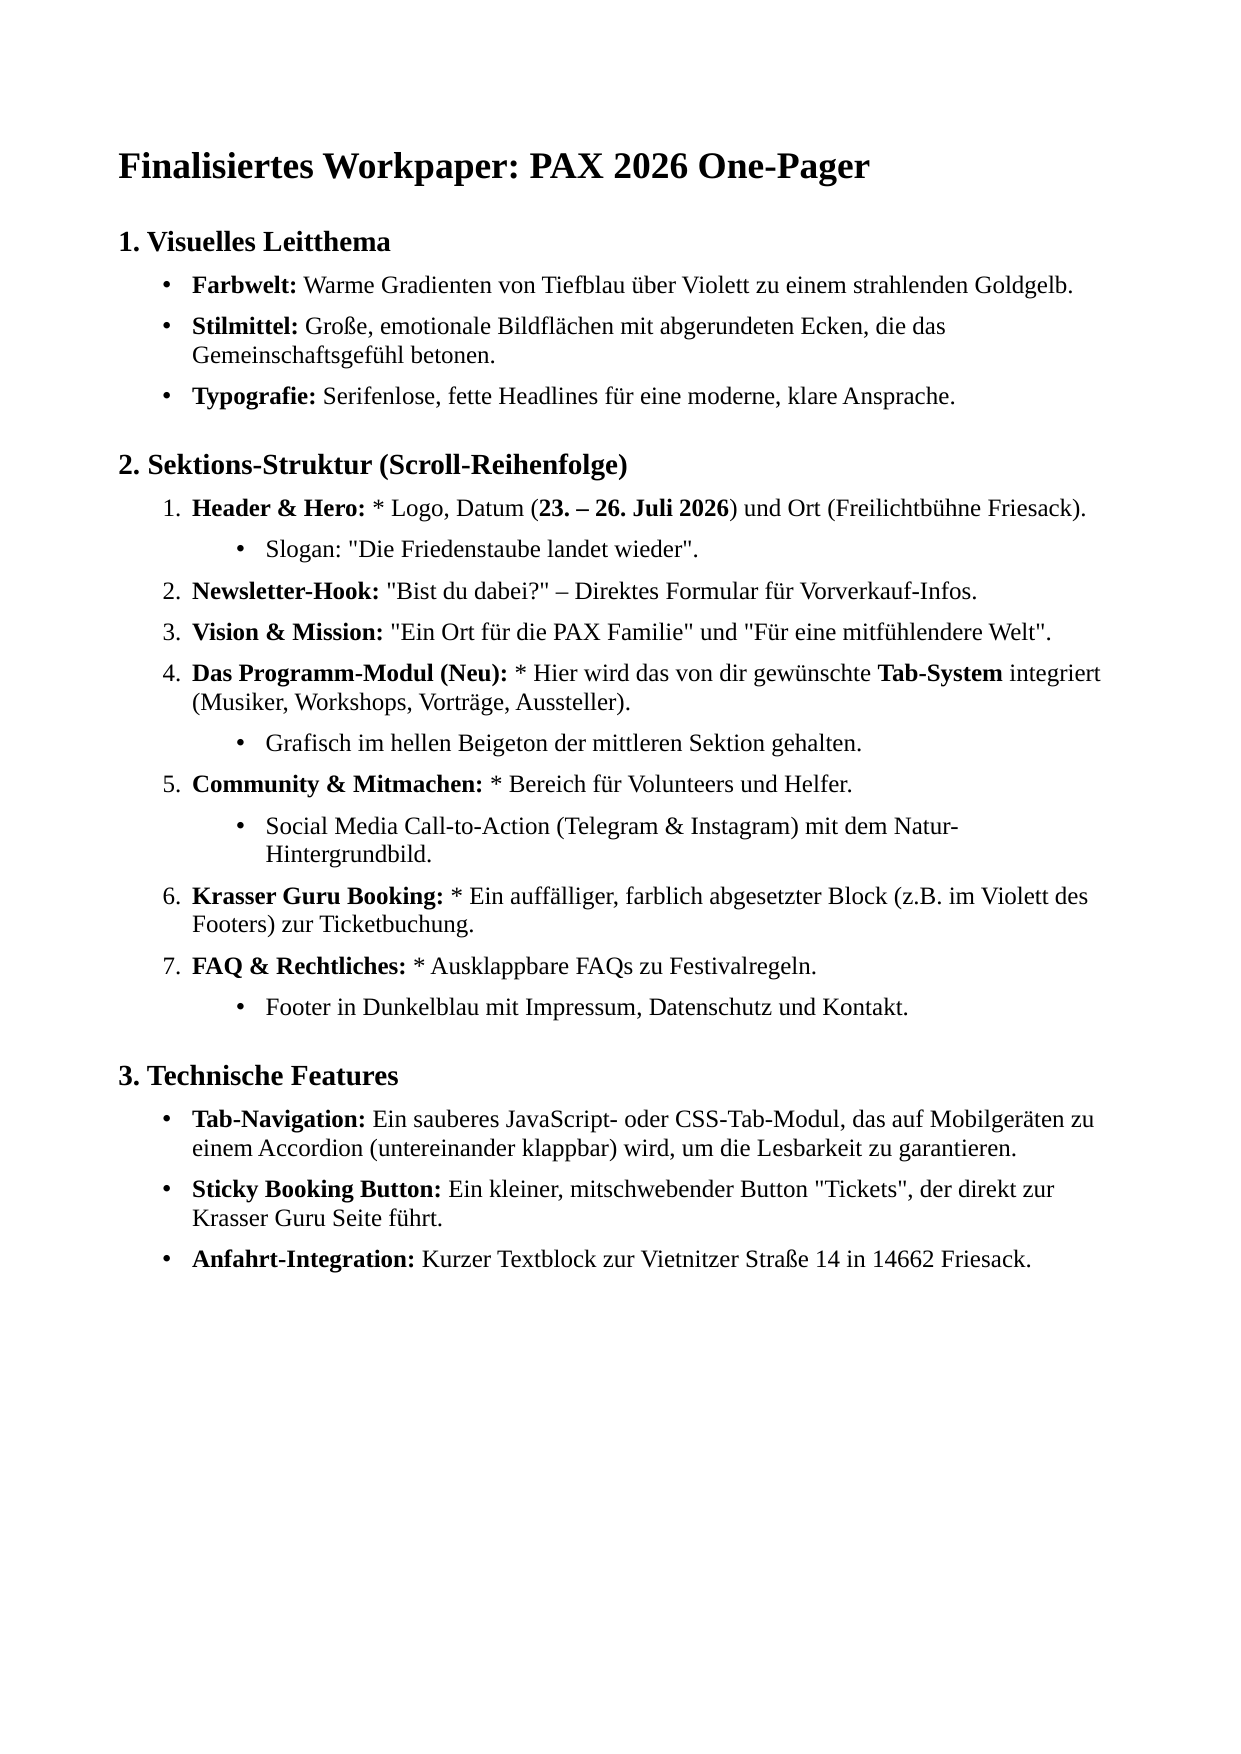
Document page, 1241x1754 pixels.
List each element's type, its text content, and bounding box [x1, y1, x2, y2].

list Social Media Call-to-Action (Telegram & Instagram) mit dem Natur-Hintergrundbild. [236, 811, 1122, 868]
list Tab-Navigation: Ein sauberes JavaScript- oder CSS-Tab-Modul, das auf Mobilgeräten zu einem Accordion (untereinander klappbar) wird, um die Lesbarkeit zu garantieren. [162, 1104, 1122, 1162]
subtitle 1. Visuelles Leitthema [118, 224, 1122, 257]
list Newsletter-Hook: "Bist du dabei?" – Direktes Formular für Vorverkauf-Infos. [162, 576, 1122, 604]
list Header & Hero: * Logo, Datum (23. – 26. Juli 2026) und Ort (Freilichtbühne Friesack). [162, 493, 1122, 522]
list Vision & Mission: "Ein Ort für die PAX Familie" und "Für eine mitfühlendere Welt". [162, 617, 1122, 646]
list Das Programm-Modul (Neu): * Hier wird das von dir gewünschte Tab-System integriert (Musiker, Workshops, Vorträge, Aussteller). [162, 658, 1122, 716]
list Grafisch im hellen Beigeton der mittleren Sektion gehalten. [236, 728, 1122, 757]
subtitle 2. Sektions-Struktur (Scroll-Reihenfolge) [118, 447, 1122, 481]
list Footer in Dunkelblau mit Impressum, Datenschutz und Kontakt. [236, 992, 1122, 1021]
list Sticky Booking Button: Ein kleiner, mitschwebender Button "Tickets", der direkt zur Krasser Guru Seite führt. [162, 1174, 1122, 1232]
list FAQ & Rechtliches: * Ausklappbare FAQs zu Festivalregeln. [162, 951, 1122, 979]
list Slogan: "Die Friedenstaube landet wieder". [236, 534, 1122, 563]
list Farbwelt: Warme Gradienten von Tiefblau über Violett zu einem strahlenden Goldgelb. [162, 270, 1122, 298]
list Anfahrt-Integration: Kurzer Textblock zur Vietnitzer Straße 14 in 14662 Friesack. [162, 1244, 1122, 1273]
subtitle 3. Technische Features [118, 1058, 1122, 1092]
list Stilmittel: Große, emotionale Bildflächen mit abgerundeten Ecken, die das Gemeinschaftsgefühl betonen. [162, 311, 1122, 368]
list Community & Mitmachen: * Bereich für Volunteers und Helfer. [162, 769, 1122, 798]
list Typografie: Serifenlose, fette Headlines für eine moderne, klare Ansprache. [162, 381, 1122, 410]
subtitle Finalisiertes Workpaper: PAX 2026 One-Pager [118, 143, 1122, 186]
list Krasser Guru Booking: * Ein auffälliger, farblich abgesetzter Block (z.B. im Violett des Footers) zur Ticketbuchung. [162, 881, 1122, 938]
